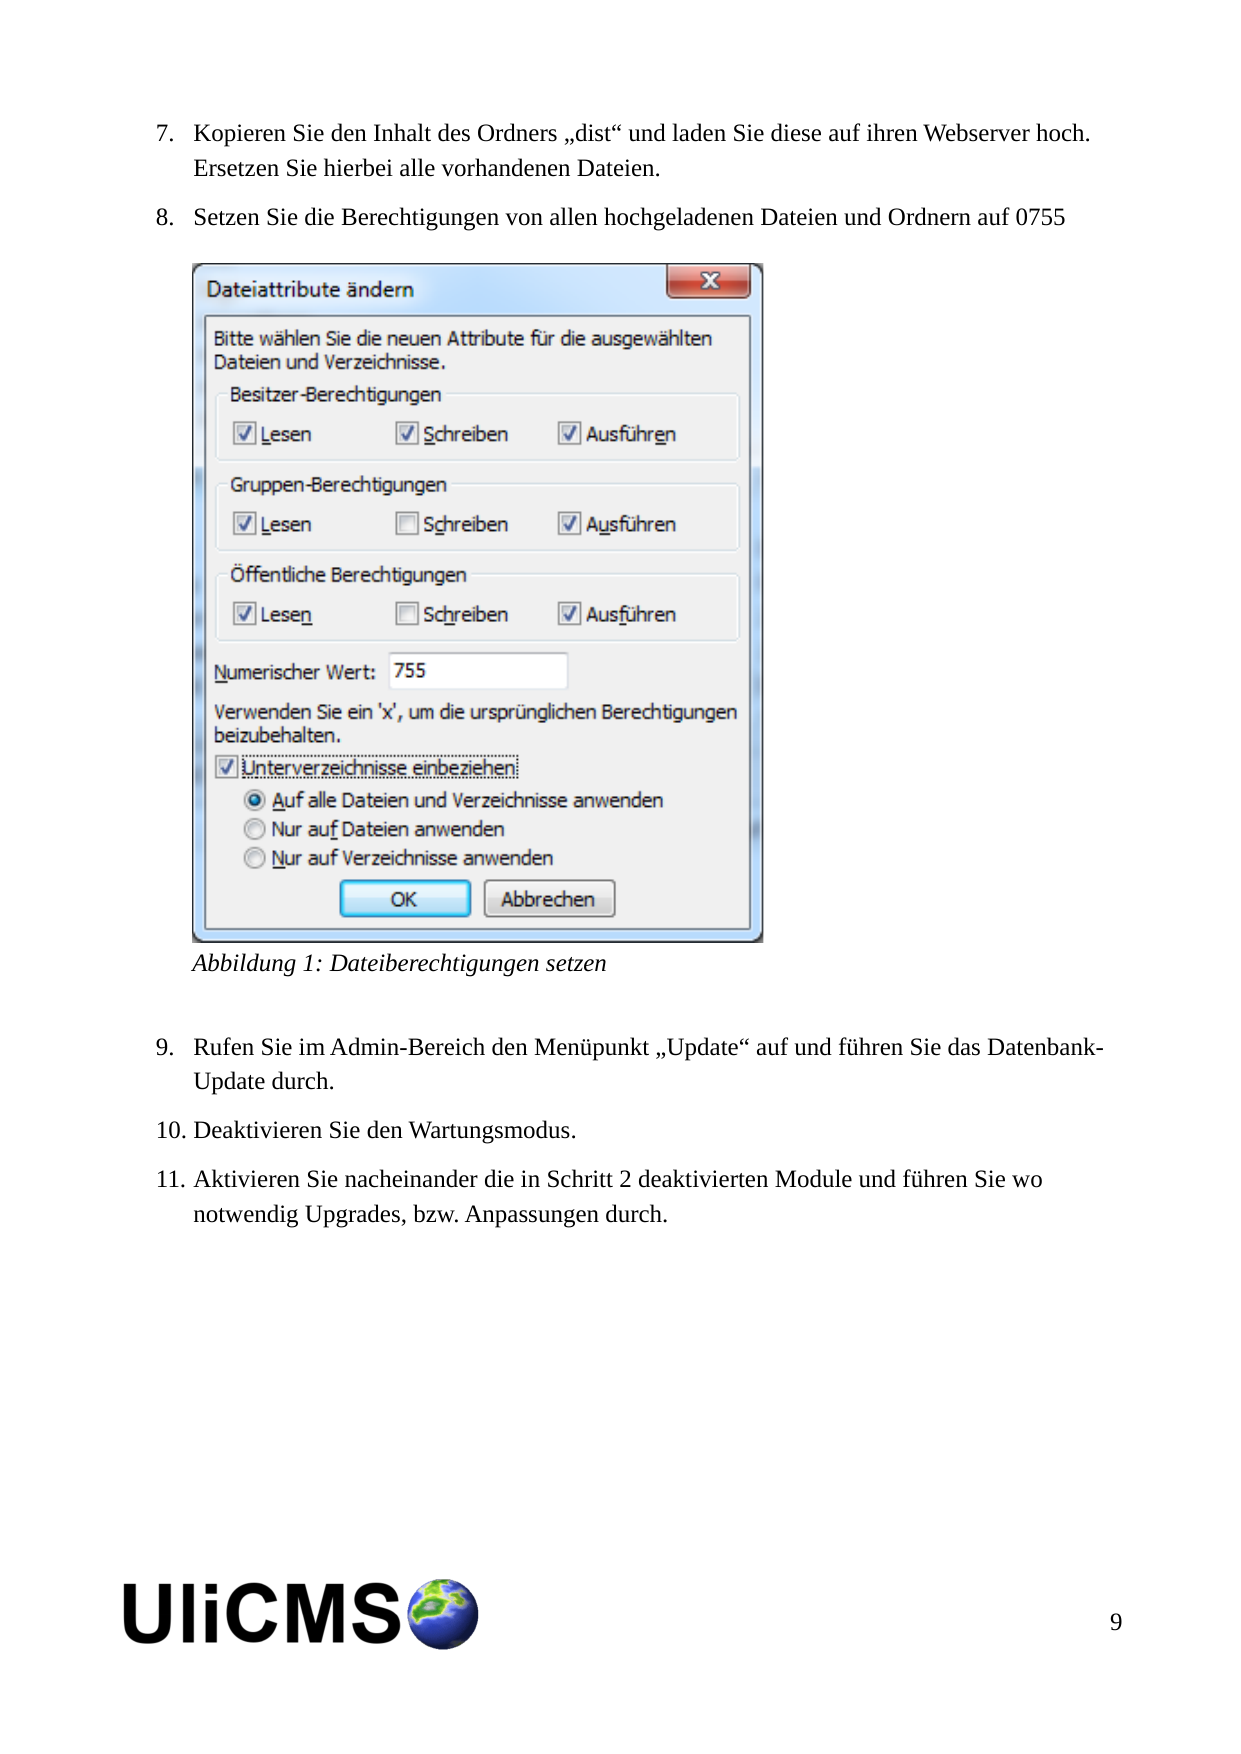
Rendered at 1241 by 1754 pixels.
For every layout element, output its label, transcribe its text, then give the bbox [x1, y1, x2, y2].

picture [118, 1578, 479, 1652]
list Abbildung 1: Dateiberechtigungen setzen [192, 943, 763, 977]
picture [192, 263, 764, 943]
list Deaktivieren Sie den Wartungsmodus. [156, 1115, 1122, 1144]
list Aktivieren Sie nacheinander die in Schritt 2 deaktivierten Module und führen Sie wo notwendig Upgrades, bzw. Anpassungen durch. [156, 1164, 1122, 1227]
list Kopieren Sie den Inhalt des Ordners „dist“ und laden Sie diese auf ihren Webserver hoch. Ersetzen Sie hierbei alle vorhandenen Dateien. [156, 118, 1122, 181]
list Setzen Sie die Berechtigungen von allen hochgeladenen Dateien und Ordnern auf 0755 [156, 202, 1122, 230]
list Rufen Sie im Admin-Bereich den Menüpunkt „Update“ auf und führen Sie das Datenbank-Update durch. [156, 1032, 1122, 1095]
